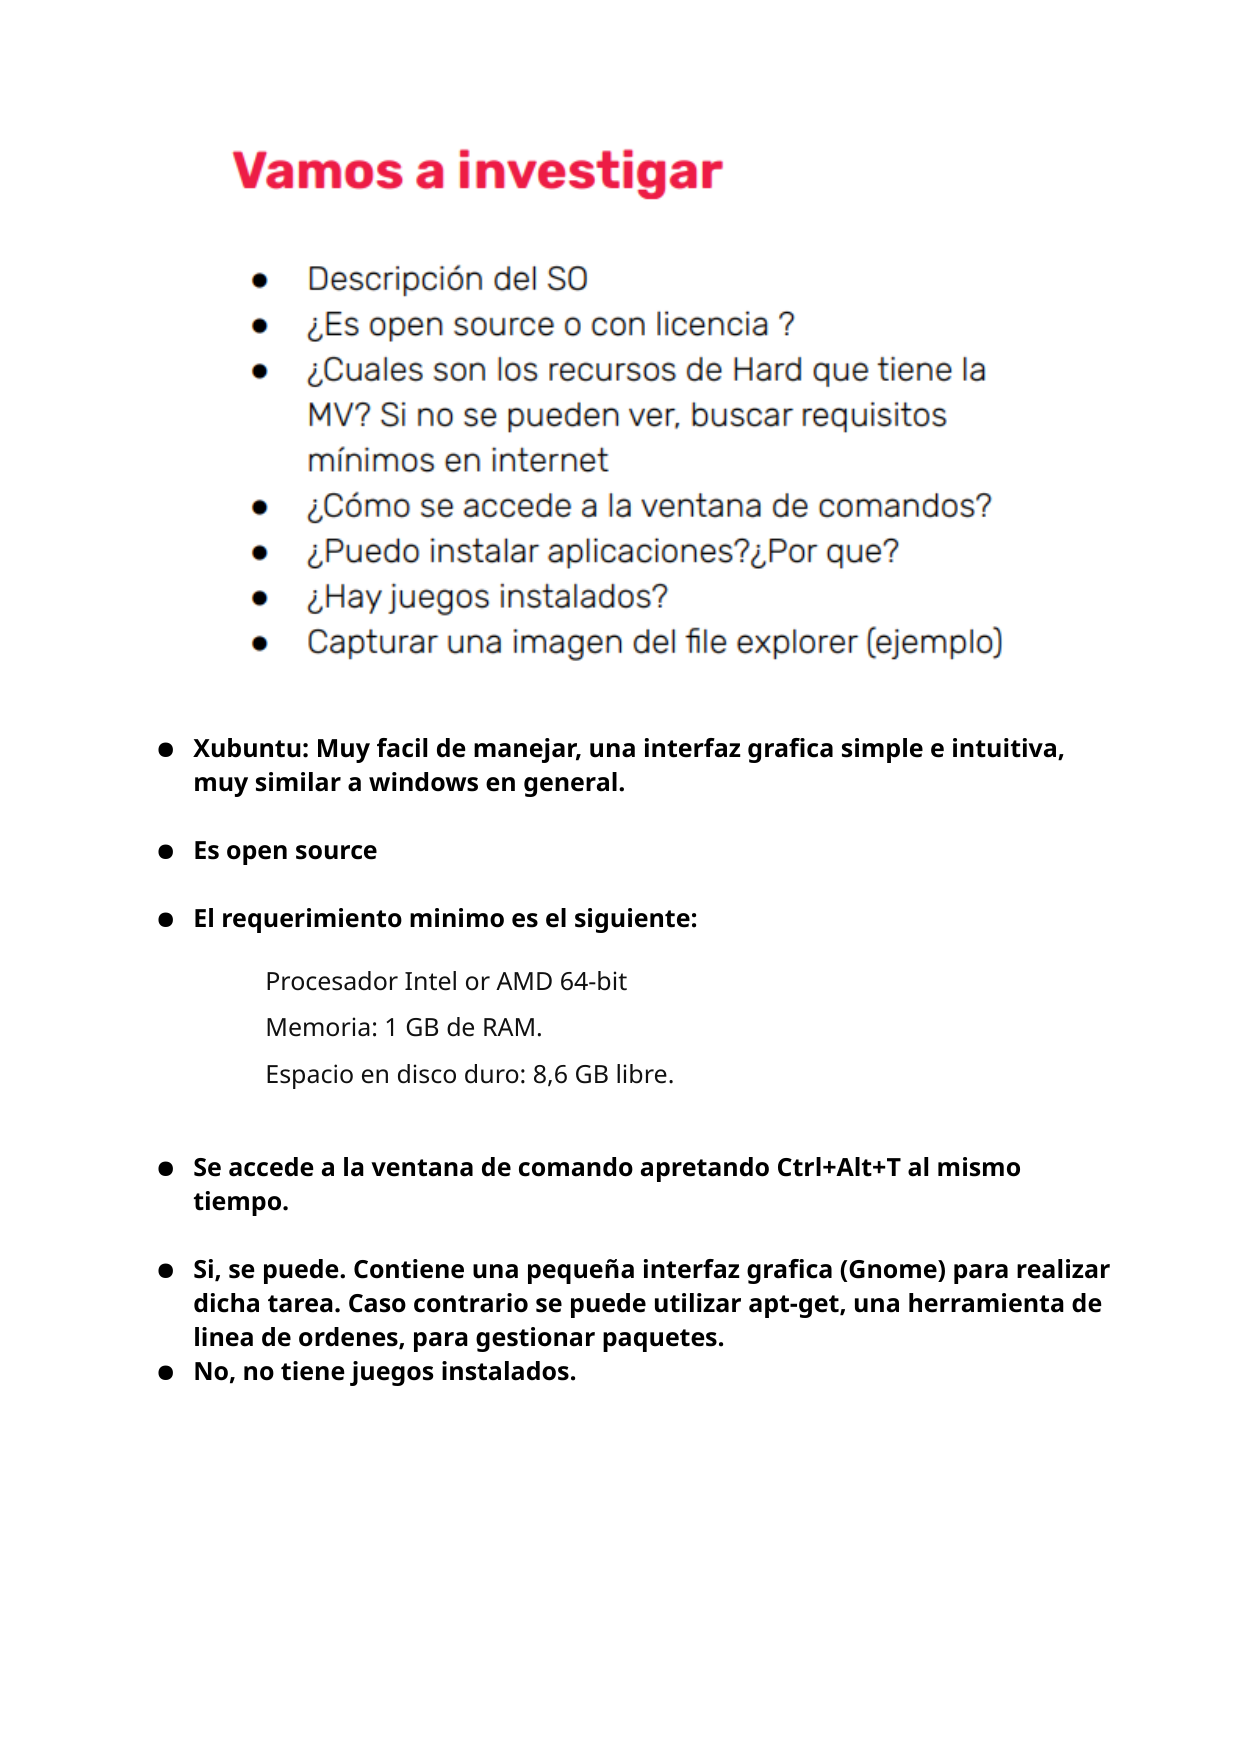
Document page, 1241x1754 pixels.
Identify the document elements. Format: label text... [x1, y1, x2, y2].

list No, no tiene juegos instalados. [156, 1354, 1122, 1388]
list Xubuntu: Muy facil de manejar, una interfaz grafica simple e intuitiva, muy similar a windows en general. [156, 730, 1122, 798]
text Procesador Intel or AMD 64-bit [265, 963, 1122, 997]
picture [218, 118, 1022, 697]
text Memoria: 1 GB de RAM. [265, 1010, 1122, 1044]
list Se accede a la ventana de comando apretando Ctrl+Alt+T al mismo tiempo. [156, 1150, 1122, 1218]
list Es open source [156, 832, 1122, 867]
list Si, se puede. Contiene una pequeña interfaz grafica (Gnome) para realizar dicha tarea. Caso contrario se puede utilizar apt-get, una herramienta de linea de ordenes, para gestionar paquetes. [156, 1252, 1122, 1354]
text Espacio en disco duro: 8,6 GB libre. [265, 1057, 1122, 1091]
list El requerimiento minimo es el siguiente: [156, 901, 1122, 935]
